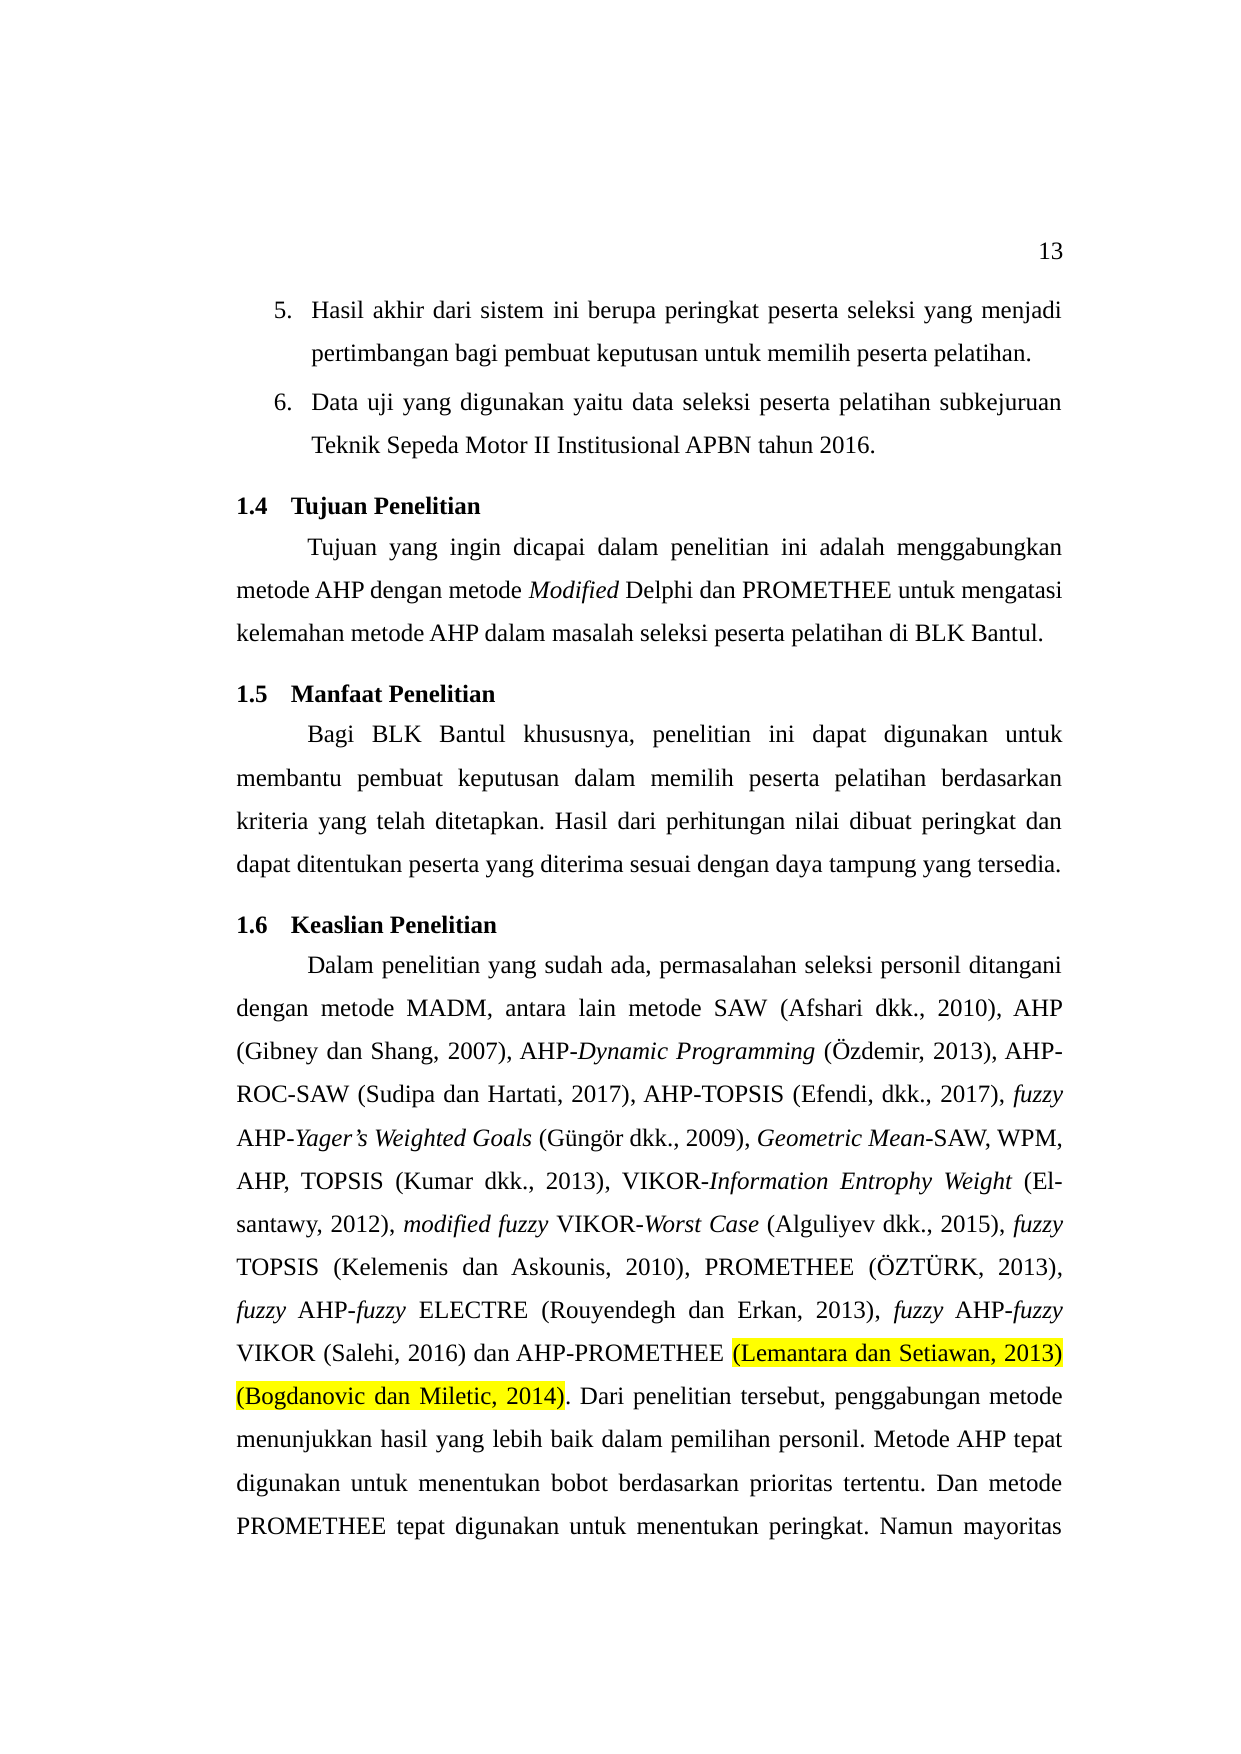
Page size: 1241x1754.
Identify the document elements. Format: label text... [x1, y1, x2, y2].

text Tujuan yang ingin dicapai dalam penelitian ini adalah menggabungkan metode AHP dengan metode Modified Delphi dan PROMETHEE untuk mengatasi kelemahan metode AHP dalam masalah seleksi peserta pelatihan di BLK Bantul. [236, 532, 1063, 647]
text Bagi BLK Bantul khususnya, penelitian ini dapat digunakan untuk membantu pembuat keputusan dalam memilih peserta pelatihan berdasarkan kriteria yang telah ditetapkan. Hasil dari perhitungan nilai dibuat peringkat dan dapat ditentukan peserta yang diterima sesuai dengan daya tampung yang tersedia. [236, 719, 1063, 878]
subtitle Keaslian Penelitian [236, 910, 1063, 938]
list Hasil akhir dari sistem ini berupa peringkat peserta seleksi yang menjadi pertimbangan bagi pembuat keputusan untuk memilih peserta pelatihan. [274, 295, 1063, 367]
text Dalam penelitian yang sudah ada, permasalahan seleksi personil ditangani dengan metode MADM, antara lain metode SAW (Afshari dkk., 2010), AHP (Gibney dan Shang, 2007), AHP-Dynamic Programming (Özdemir, 2013), AHP-ROC-SAW (Sudipa dan Hartati, 2017), AHP-TOPSIS (Efendi, dkk., 2017), fuzzy AHP-Yager’s Weighted Goals (Güngör dkk., 2009), Geometric Mean-SAW, WPM, AHP, TOPSIS (Kumar dkk., 2013), VIKOR-Information Entrophy Weight (El-santawy, 2012), modified fuzzy VIKOR-Worst Case (Alguliyev dkk., 2015), fuzzy TOPSIS (Kelemenis dan Askounis, 2010), PROMETHEE (ÖZTÜRK, 2013), fuzzy AHP-fuzzy ELECTRE (Rouyendegh dan Erkan, 2013), fuzzy AHP-fuzzy VIKOR (Salehi, 2016) dan AHP-PROMETHEE (Lemantara dan Setiawan, 2013)(Bogdanovic dan Miletic, 2014). Dari penelitian tersebut, penggabungan metode menunjukkan hasil yang lebih baik dalam pemilihan personil. Metode AHP tepat digunakan untuk menentukan bobot berdasarkan prioritas tertentu. Dan metode PROMETHEE tepat digunakan untuk menentukan peringkat. Namun mayoritas [236, 950, 1063, 1539]
subtitle Tujuan penelitian [236, 491, 1063, 520]
subtitle Manfaat Penelitian [236, 679, 1063, 708]
list Data uji yang digunakan yaitu data seleksi peserta pelatihan subkejuruan Teknik Sepeda Motor II Institusional APBN tahun 2016. [274, 387, 1063, 459]
